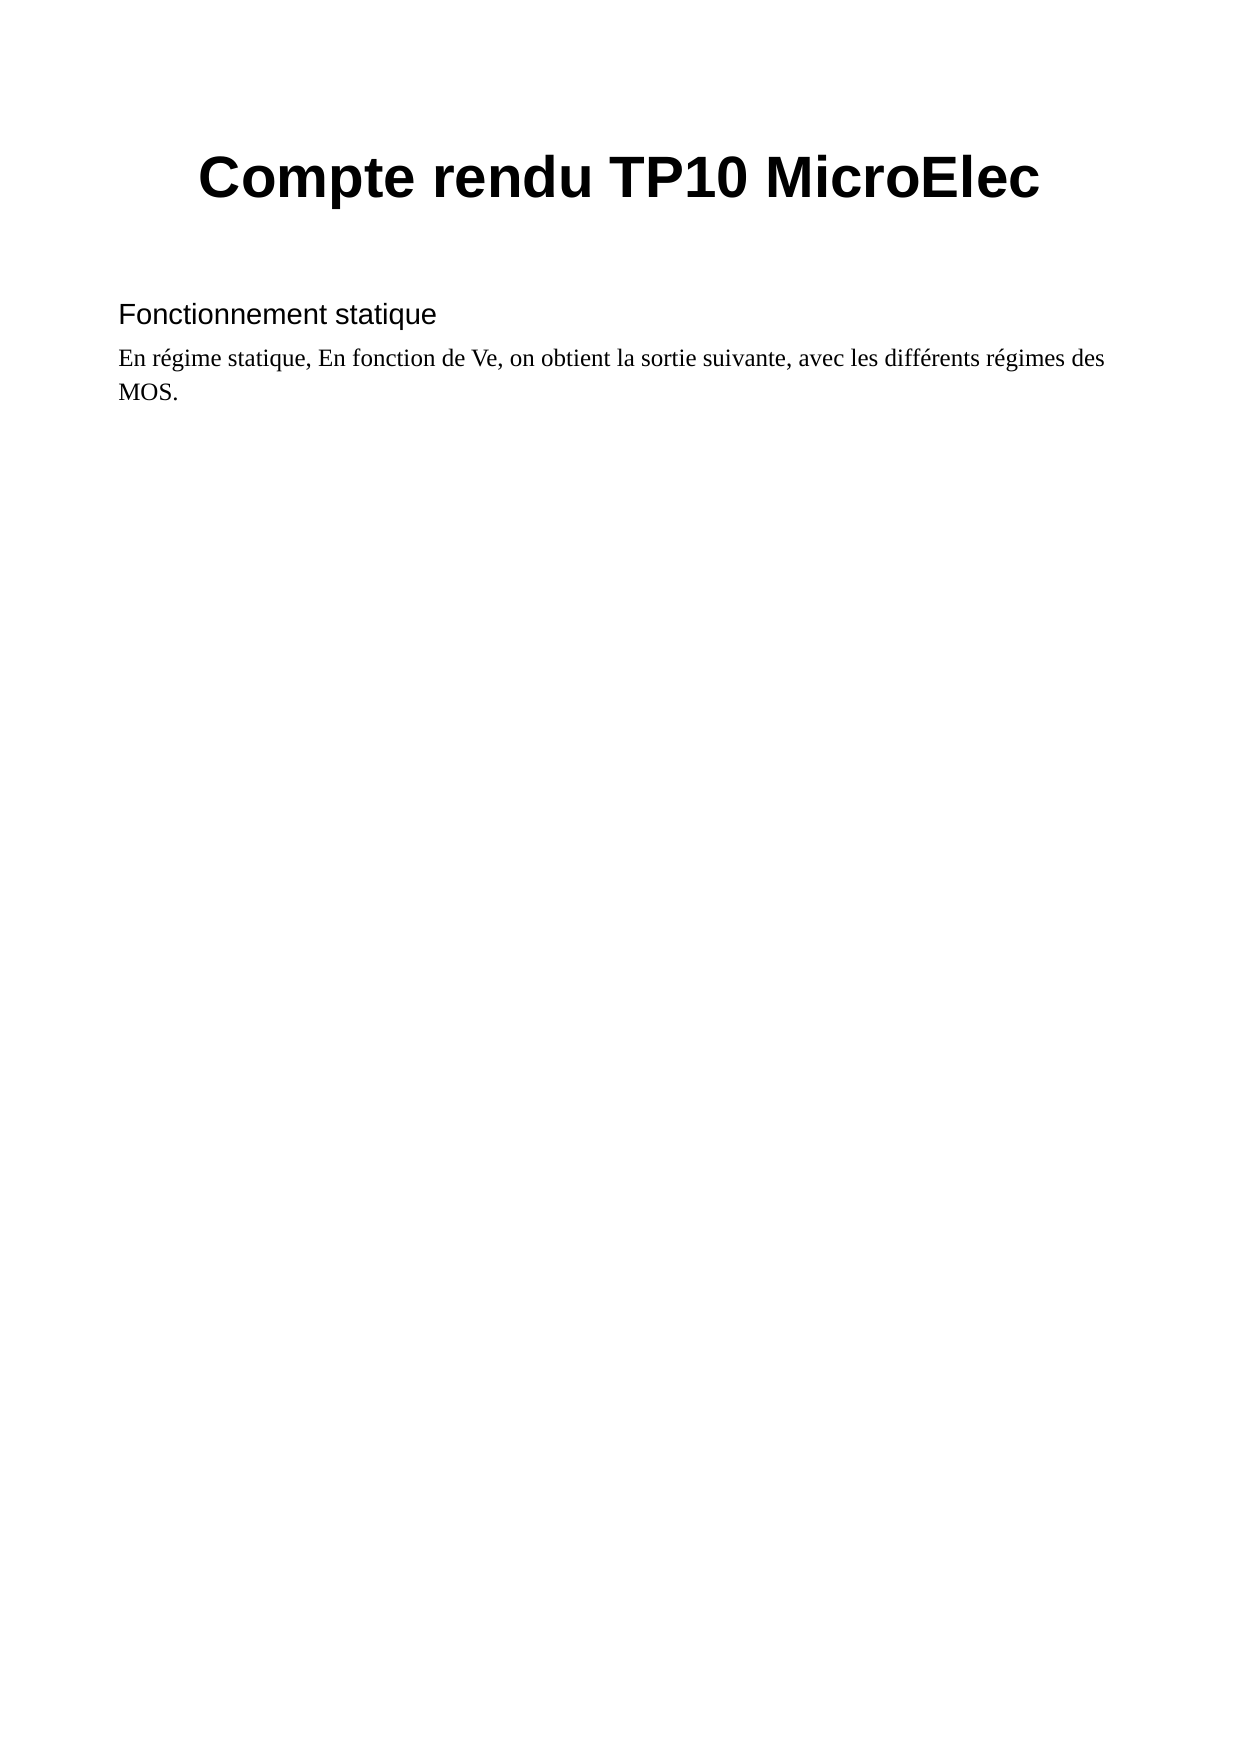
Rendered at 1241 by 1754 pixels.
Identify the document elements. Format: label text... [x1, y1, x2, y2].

title Compte rendu TP10 MicroElec [118, 143, 1122, 210]
text En régime statique, En fonction de Ve, on obtient la sortie suivante, avec les différents régimes des MOS. [118, 343, 1122, 406]
subtitle Fonctionnement statique [118, 297, 1122, 330]
